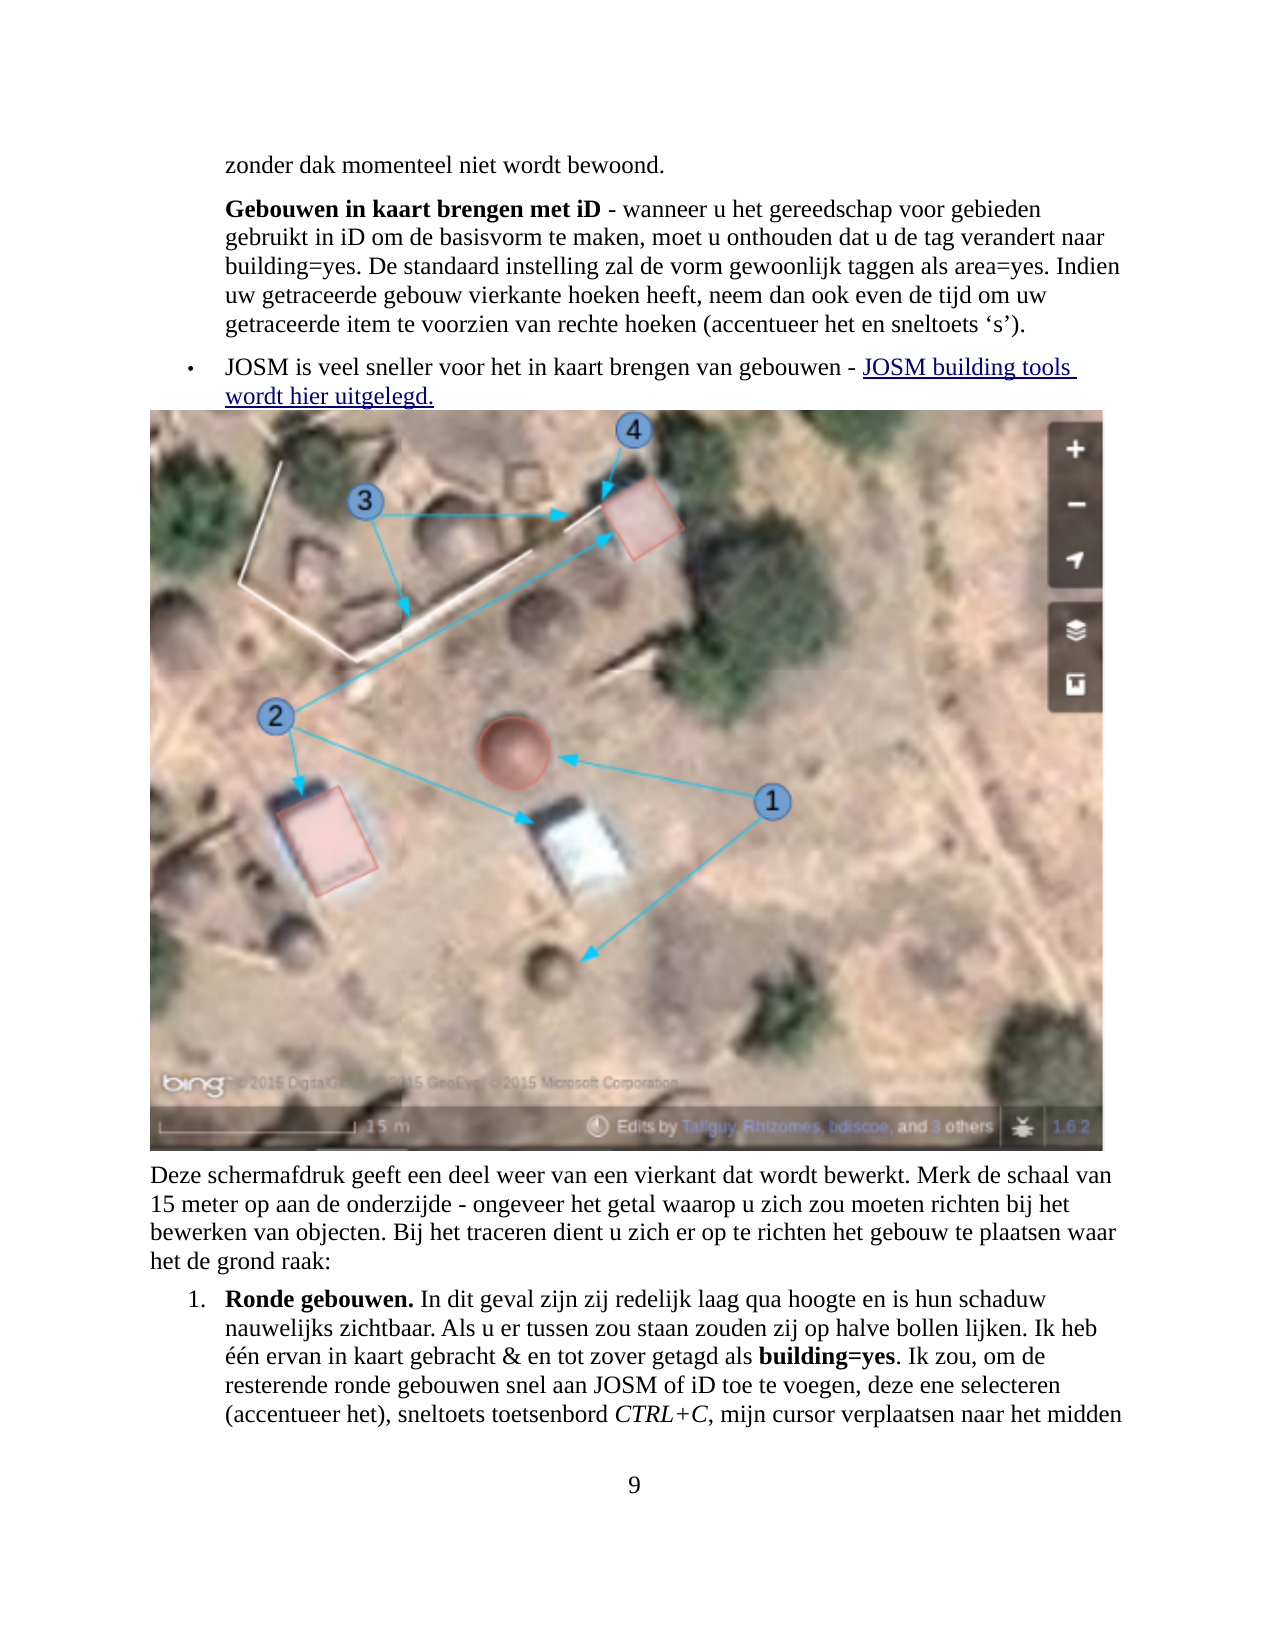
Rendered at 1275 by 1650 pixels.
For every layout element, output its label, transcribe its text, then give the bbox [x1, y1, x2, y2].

text Gebouwen in kaart brengen met iD - wanneer u het gereedschap voor gebieden gebruikt in iD om de basisvorm te maken, moet u onthouden dat u de tag verandert naar building=yes. De standaard instelling zal de vorm gewoonlijk taggen als area=yes. Indien uw getraceerde gebouw vierkante hoeken heeft, neem dan ook even de tijd om uw getraceerde item te voorzien van rechte hoeken (accentueer het en sneltoets ‘s’). [225, 194, 1125, 337]
list JOSM is veel sneller voor het in kaart brengen van gebouwen - JOSM building tools wordt hier uitgelegd. [187, 352, 1125, 410]
list Ronde gebouwen. In dit geval zijn zij redelijk laag qua hoogte en is hun schaduw nauwelijks zichtbaar. Als u er tussen zou staan zouden zij op halve bollen lijken. Ik heb één ervan in kaart gebracht & en tot zover getagd als building=yes. Ik zou, om de resterende ronde gebouwen snel aan JOSM of iD toe te voegen, deze ene selecteren (accentueer het), sneltoets toetsenbord CTRL+C, mijn cursor verplaatsen naar het midden [187, 1284, 1125, 1428]
text Deze schermafdruk geeft een deel weer van een vierkant dat wordt bewerkt. Merk de schaal van 15 meter op aan de onderzijde - ongeveer het getal waarop u zich zou moeten richten bij het bewerken van objecten. Bij het traceren dient u zich er op te richten het gebouw te plaatsen waar het de grond raak: [150, 1160, 1125, 1275]
list zonder dak momenteel niet wordt bewoond. [187, 150, 1125, 179]
picture [150, 410, 1105, 1151]
